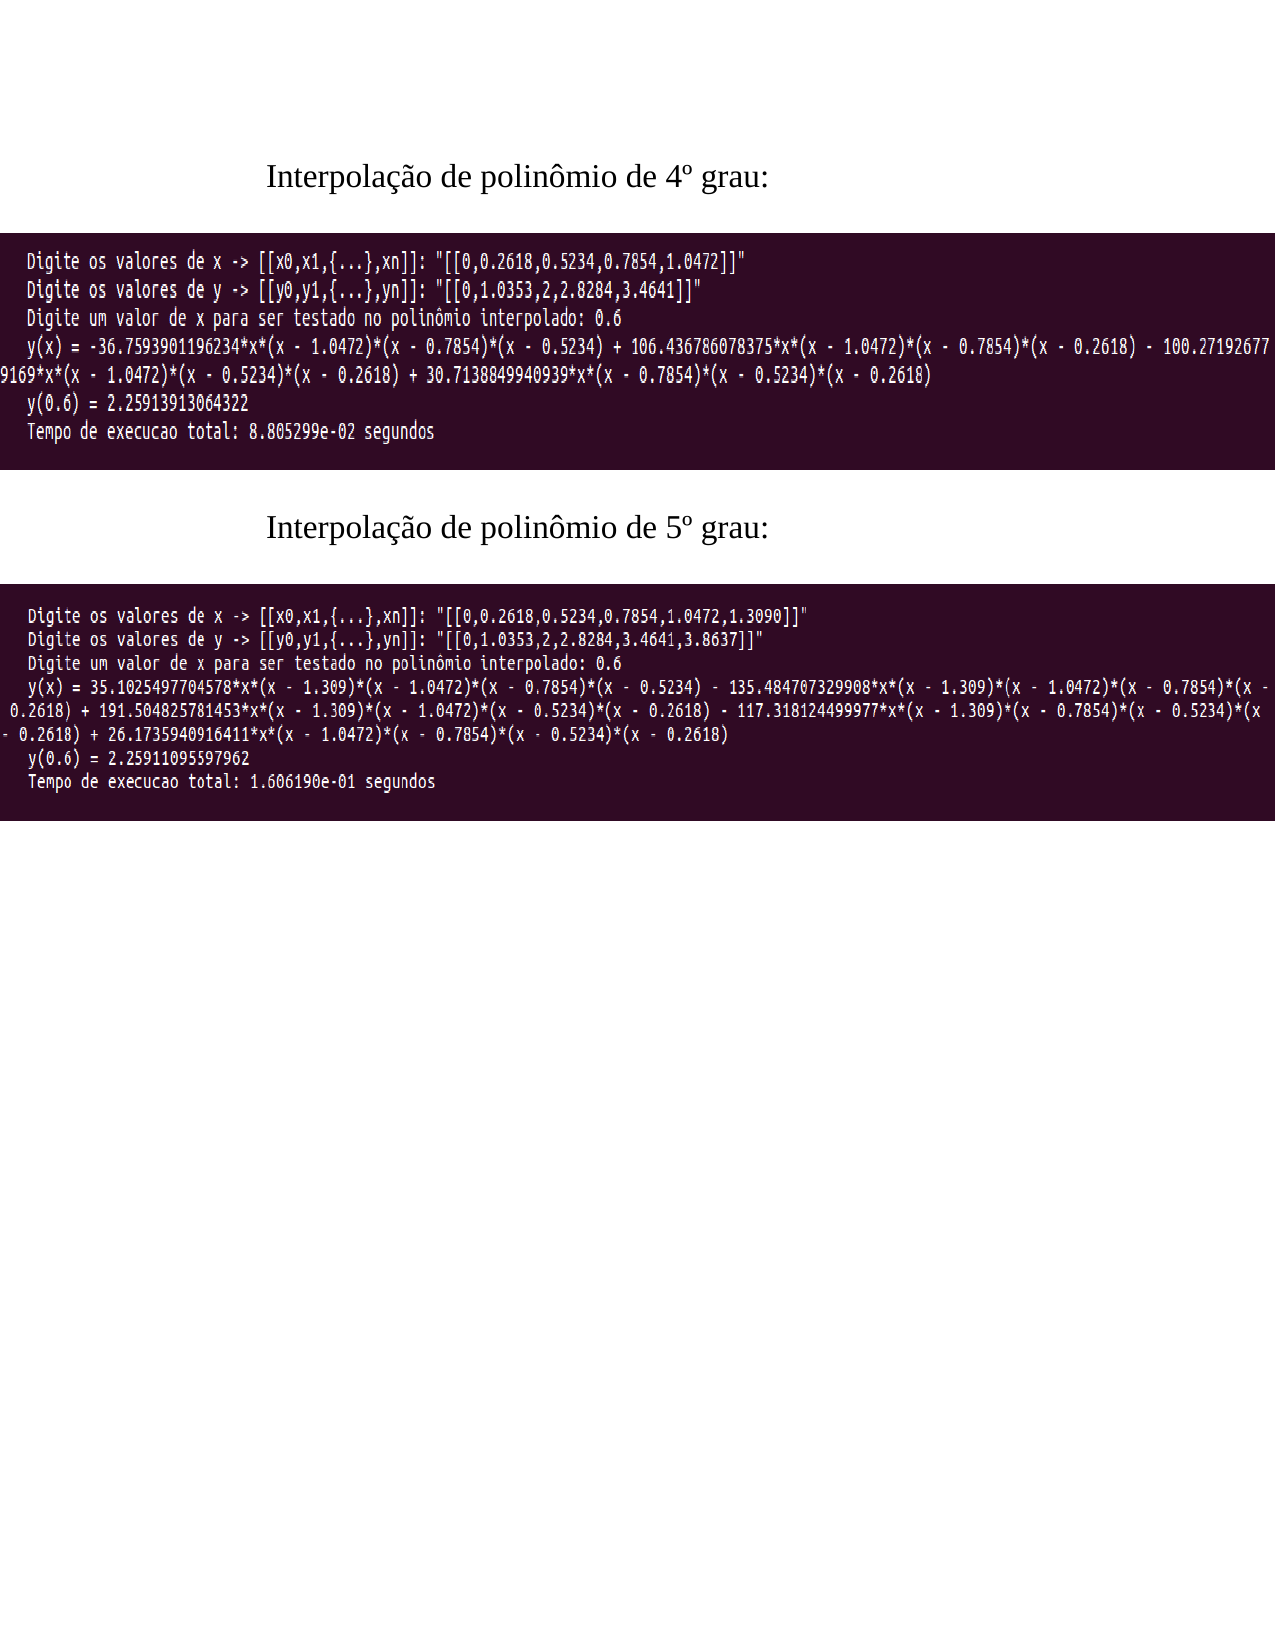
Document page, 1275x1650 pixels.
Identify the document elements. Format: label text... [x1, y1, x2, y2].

text Interpolação de polinômio de 4º grau: [118, 156, 1157, 195]
picture [0, 584, 1275, 821]
picture [0, 233, 1275, 470]
text Interpolação de polinômio de 5º grau: [118, 508, 1157, 546]
